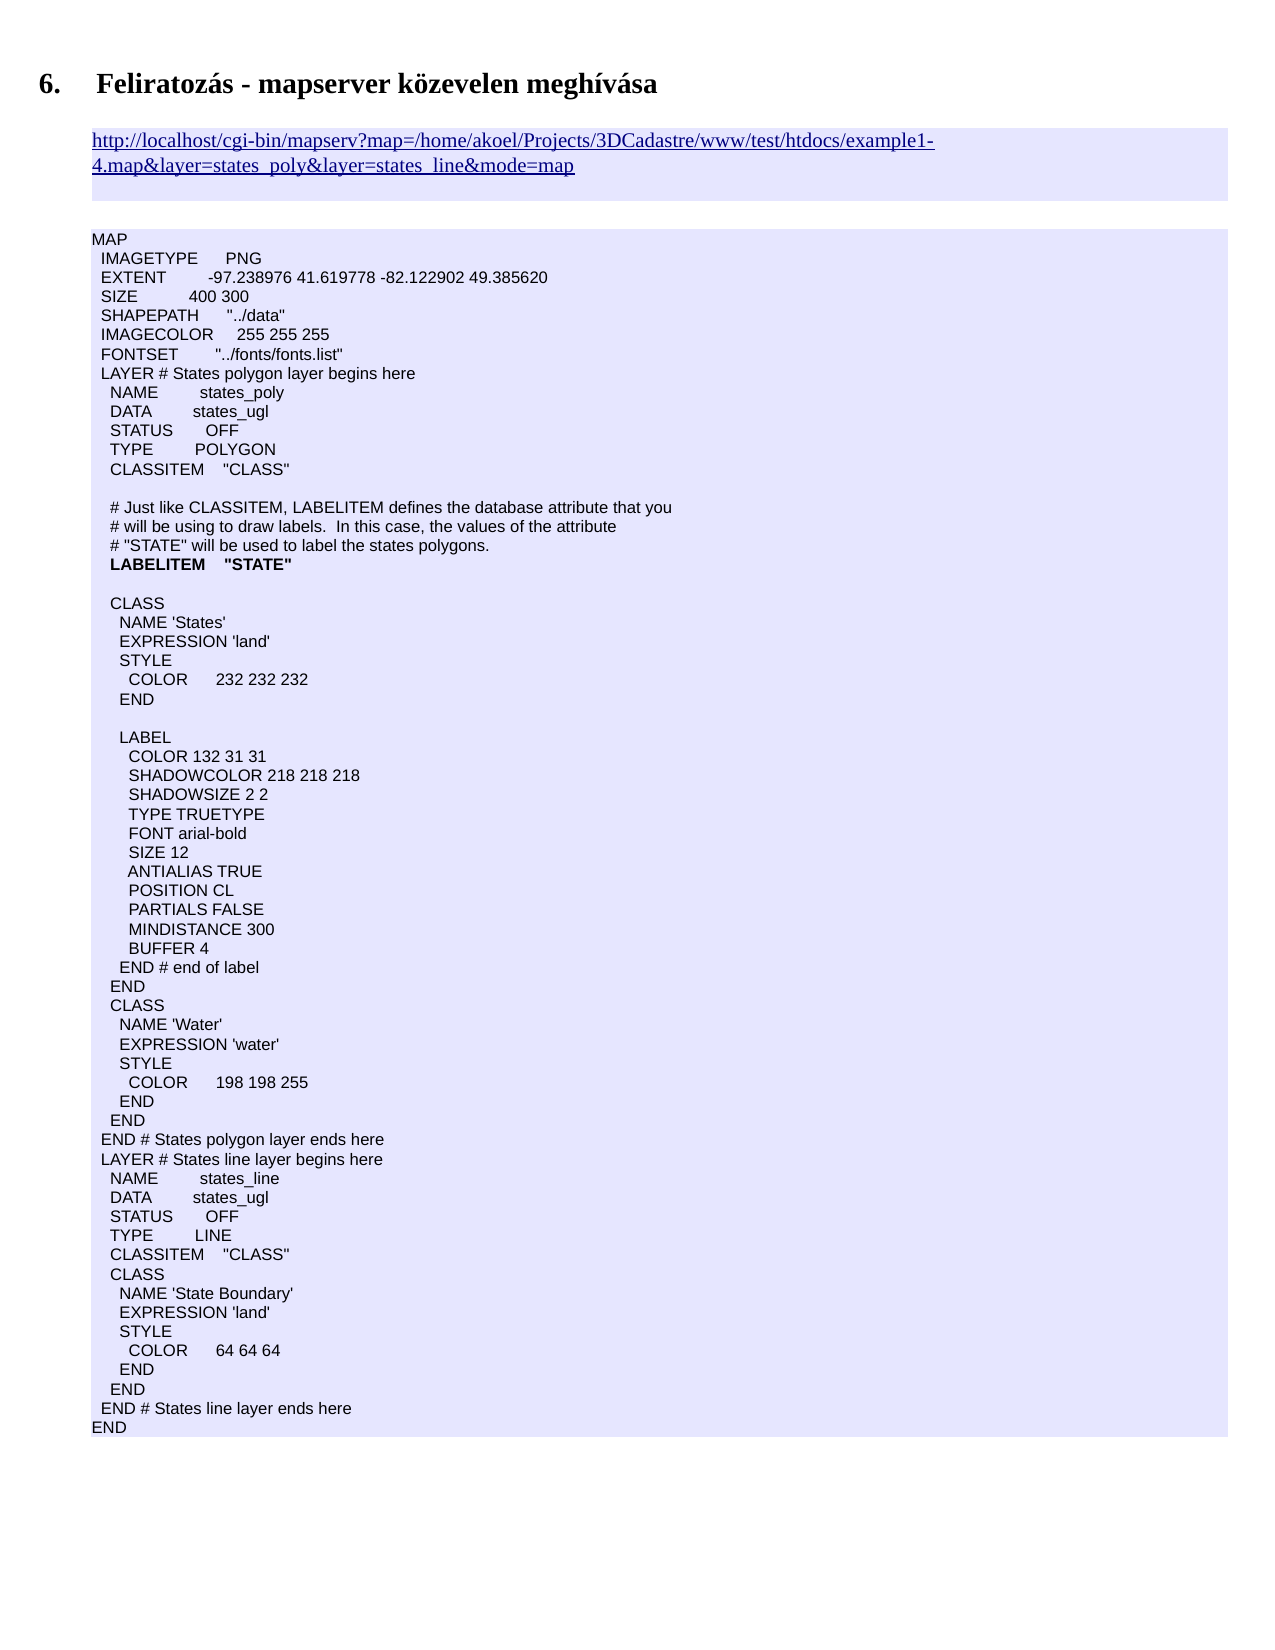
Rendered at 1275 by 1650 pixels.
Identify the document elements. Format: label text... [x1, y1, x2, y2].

text END # States polygon layer ends here [91, 1130, 1228, 1149]
text COLOR 198 198 255 [91, 1073, 1228, 1092]
text CLASS [91, 593, 1228, 613]
text 6. Feliratozás - mapserver közevelen meghívása [39, 66, 1228, 100]
text EXPRESSION 'water' [91, 1034, 1228, 1053]
text EXPRESSION 'land' [91, 1303, 1228, 1322]
text MAP [91, 229, 1228, 248]
text END # States line layer ends here [91, 1398, 1228, 1418]
text BUFFER 4 [91, 938, 1228, 958]
text SIZE 400 300 [91, 287, 1228, 306]
text http://localhost/cgi-bin/mapserv?map=/home/akoel/Projects/3DCadastre/www/test/htdocs/example1-4.map&layer=states_poly&layer=states_line&mode=map [92, 128, 1228, 177]
text CLASS [91, 1264, 1228, 1283]
text SHADOWSIZE 2 2 [91, 785, 1228, 804]
text SHAPEPATH "../data" [91, 306, 1228, 325]
text NAME 'State Boundary' [91, 1283, 1228, 1303]
text END [91, 1360, 1228, 1379]
text STATUS OFF [91, 421, 1228, 440]
text STYLE [91, 1053, 1228, 1073]
text NAME 'States' [91, 613, 1228, 632]
text FONT arial-bold [91, 823, 1228, 843]
text CLASSITEM "CLASS" [91, 459, 1228, 478]
text END [91, 1418, 1228, 1437]
text LAYER # States polygon layer begins here [91, 363, 1228, 383]
text COLOR 64 64 64 [91, 1341, 1228, 1360]
text END [91, 1111, 1228, 1130]
text LABELITEM "STATE" [91, 555, 1228, 574]
text END [91, 1379, 1228, 1398]
text CLASSITEM "CLASS" [91, 1245, 1228, 1264]
text TYPE POLYGON [91, 440, 1228, 459]
text STYLE [91, 1322, 1228, 1341]
text END [91, 689, 1228, 708]
text SIZE 12 [91, 843, 1228, 862]
text CLASS [91, 996, 1228, 1015]
text SHADOWCOLOR 218 218 218 [91, 766, 1228, 785]
text ANTIALIAS TRUE [91, 862, 1228, 881]
text END # end of label [91, 958, 1228, 977]
text DATA states_ugl [91, 402, 1228, 421]
text END [91, 977, 1228, 996]
text LABEL [91, 728, 1228, 747]
text # will be using to draw labels. In this case, the values of the attribute [91, 517, 1228, 536]
text TYPE TRUETYPE [91, 804, 1228, 823]
text STATUS OFF [91, 1207, 1228, 1226]
text POSITION CL [91, 881, 1228, 900]
text # "STATE" will be used to label the states polygons. [91, 536, 1228, 555]
text NAME states_line [91, 1168, 1228, 1188]
text # Just like CLASSITEM, LABELITEM defines the database attribute that you [91, 498, 1228, 517]
text STYLE [91, 651, 1228, 670]
text DATA states_ugl [91, 1188, 1228, 1207]
text MINDISTANCE 300 [91, 919, 1228, 938]
text EXTENT -97.238976 41.619778 -82.122902 49.385620 [91, 268, 1228, 287]
text LAYER # States line layer begins here [91, 1149, 1228, 1168]
text END [91, 1092, 1228, 1111]
text NAME 'Water' [91, 1015, 1228, 1034]
text COLOR 132 31 31 [91, 747, 1228, 766]
text FONTSET "../fonts/fonts.list" [91, 344, 1228, 363]
text IMAGETYPE PNG [91, 248, 1228, 268]
text COLOR 232 232 232 [91, 670, 1228, 689]
text EXPRESSION 'land' [91, 632, 1228, 651]
text TYPE LINE [91, 1226, 1228, 1245]
text NAME states_poly [91, 383, 1228, 402]
text PARTIALS FALSE [91, 900, 1228, 919]
text IMAGECOLOR 255 255 255 [91, 325, 1228, 344]
